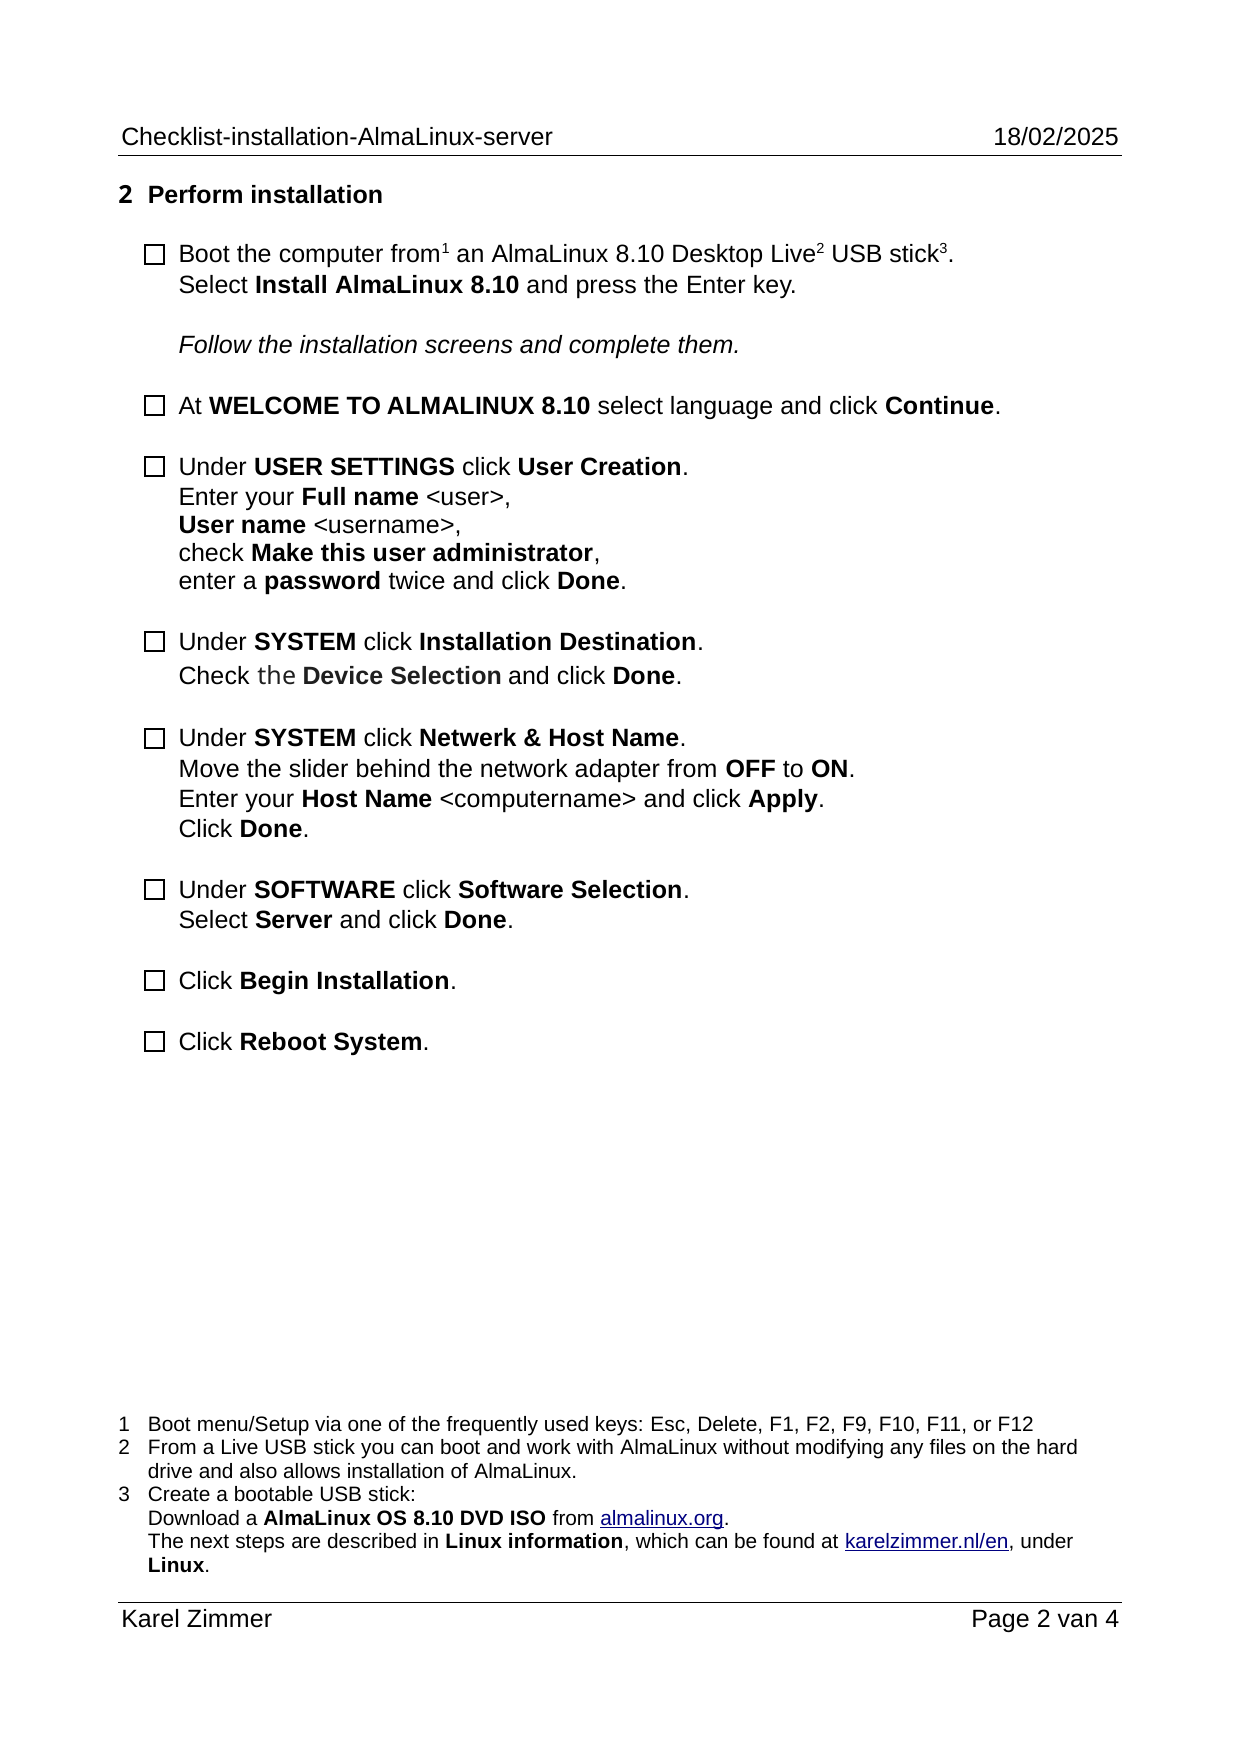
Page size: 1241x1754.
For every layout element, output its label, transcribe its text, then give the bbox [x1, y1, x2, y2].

table_cell [142, 360, 177, 391]
table_cell [177, 596, 1122, 626]
table_cell [118, 754, 142, 784]
table_cell [177, 996, 1122, 1026]
table_cell [118, 300, 142, 330]
table_cell [177, 935, 1122, 966]
table_cell Under SYSTEM click Installation Destination. [177, 626, 1122, 657]
table_cell Enter your Full name <user>, User name <username>, check Make this user administrator, enter a password twice and click Done. [177, 482, 1122, 596]
table_cell [118, 723, 142, 753]
table_cell [118, 330, 142, 360]
table_cell [142, 966, 177, 996]
table_cell [118, 657, 142, 693]
table_cell Enter your Host Name <computername> and click Apply. [177, 784, 1122, 814]
table_cell [118, 596, 142, 626]
table_cell [177, 421, 1122, 451]
table_cell [142, 391, 177, 421]
table_cell [142, 269, 177, 300]
list Perform installation [118, 177, 1122, 211]
table_cell [142, 1026, 177, 1057]
table_cell [118, 421, 142, 451]
table_cell Under SOFTWARE click Software Selection. [177, 875, 1122, 905]
table_cell [118, 693, 142, 723]
table_cell [142, 754, 177, 784]
table_cell Under USER SETTINGS click User Creation. [177, 451, 1122, 482]
table_cell [142, 482, 177, 596]
table_header Boot the computer from an AlmaLinux 8.10 Desktop Live USB stick. [177, 239, 1122, 269]
table_cell Move the slider behind the network adapter from OFF to ON. [177, 754, 1122, 784]
table_cell [142, 421, 177, 451]
table_cell [177, 360, 1122, 391]
table_cell [142, 626, 177, 657]
table_cell [118, 905, 142, 935]
table_cell Under SYSTEM click Netwerk & Host Name. [177, 723, 1122, 753]
table_cell [142, 905, 177, 935]
table_cell [177, 300, 1122, 330]
table_cell [118, 626, 142, 657]
table_cell [142, 875, 177, 905]
table_cell [177, 693, 1122, 723]
table_cell [118, 482, 142, 596]
table_cell [142, 657, 177, 693]
table_cell [118, 269, 142, 300]
table_cell [142, 693, 177, 723]
table_cell [142, 814, 177, 844]
table_cell Select Install AlmaLinux 8.10 and press the Enter key. [177, 269, 1122, 300]
table_cell Click Done. [177, 814, 1122, 844]
table_cell [118, 996, 142, 1026]
table_cell [118, 875, 142, 905]
table_cell Click Begin Installation. [177, 966, 1122, 996]
table_cell [142, 996, 177, 1026]
table_cell [118, 391, 142, 421]
table_cell [142, 330, 177, 360]
table_cell Select Server and click Done. [177, 905, 1122, 935]
table_cell [142, 844, 177, 875]
table_cell [142, 300, 177, 330]
table_cell [118, 844, 142, 875]
table_cell Check the Device Selection and click Done. [177, 657, 1122, 693]
table_cell [118, 360, 142, 391]
table_cell [118, 966, 142, 996]
table_cell [142, 935, 177, 966]
table_cell Follow the installation screens and complete them. [177, 330, 1122, 360]
table_cell [142, 596, 177, 626]
table_cell [142, 451, 177, 482]
table_cell At WELCOME TO ALMALINUX 8.10 select language and click Continue. [177, 391, 1122, 421]
table_cell [177, 844, 1122, 875]
table_cell [118, 814, 142, 844]
table_cell [118, 1026, 142, 1057]
table_cell [118, 451, 142, 482]
table_header [118, 239, 142, 269]
table_cell Click Reboot System. [177, 1026, 1122, 1057]
table_cell [118, 935, 142, 966]
table_header [142, 239, 177, 269]
table_cell [142, 723, 177, 753]
table_cell [142, 784, 177, 814]
table_cell [118, 784, 142, 814]
